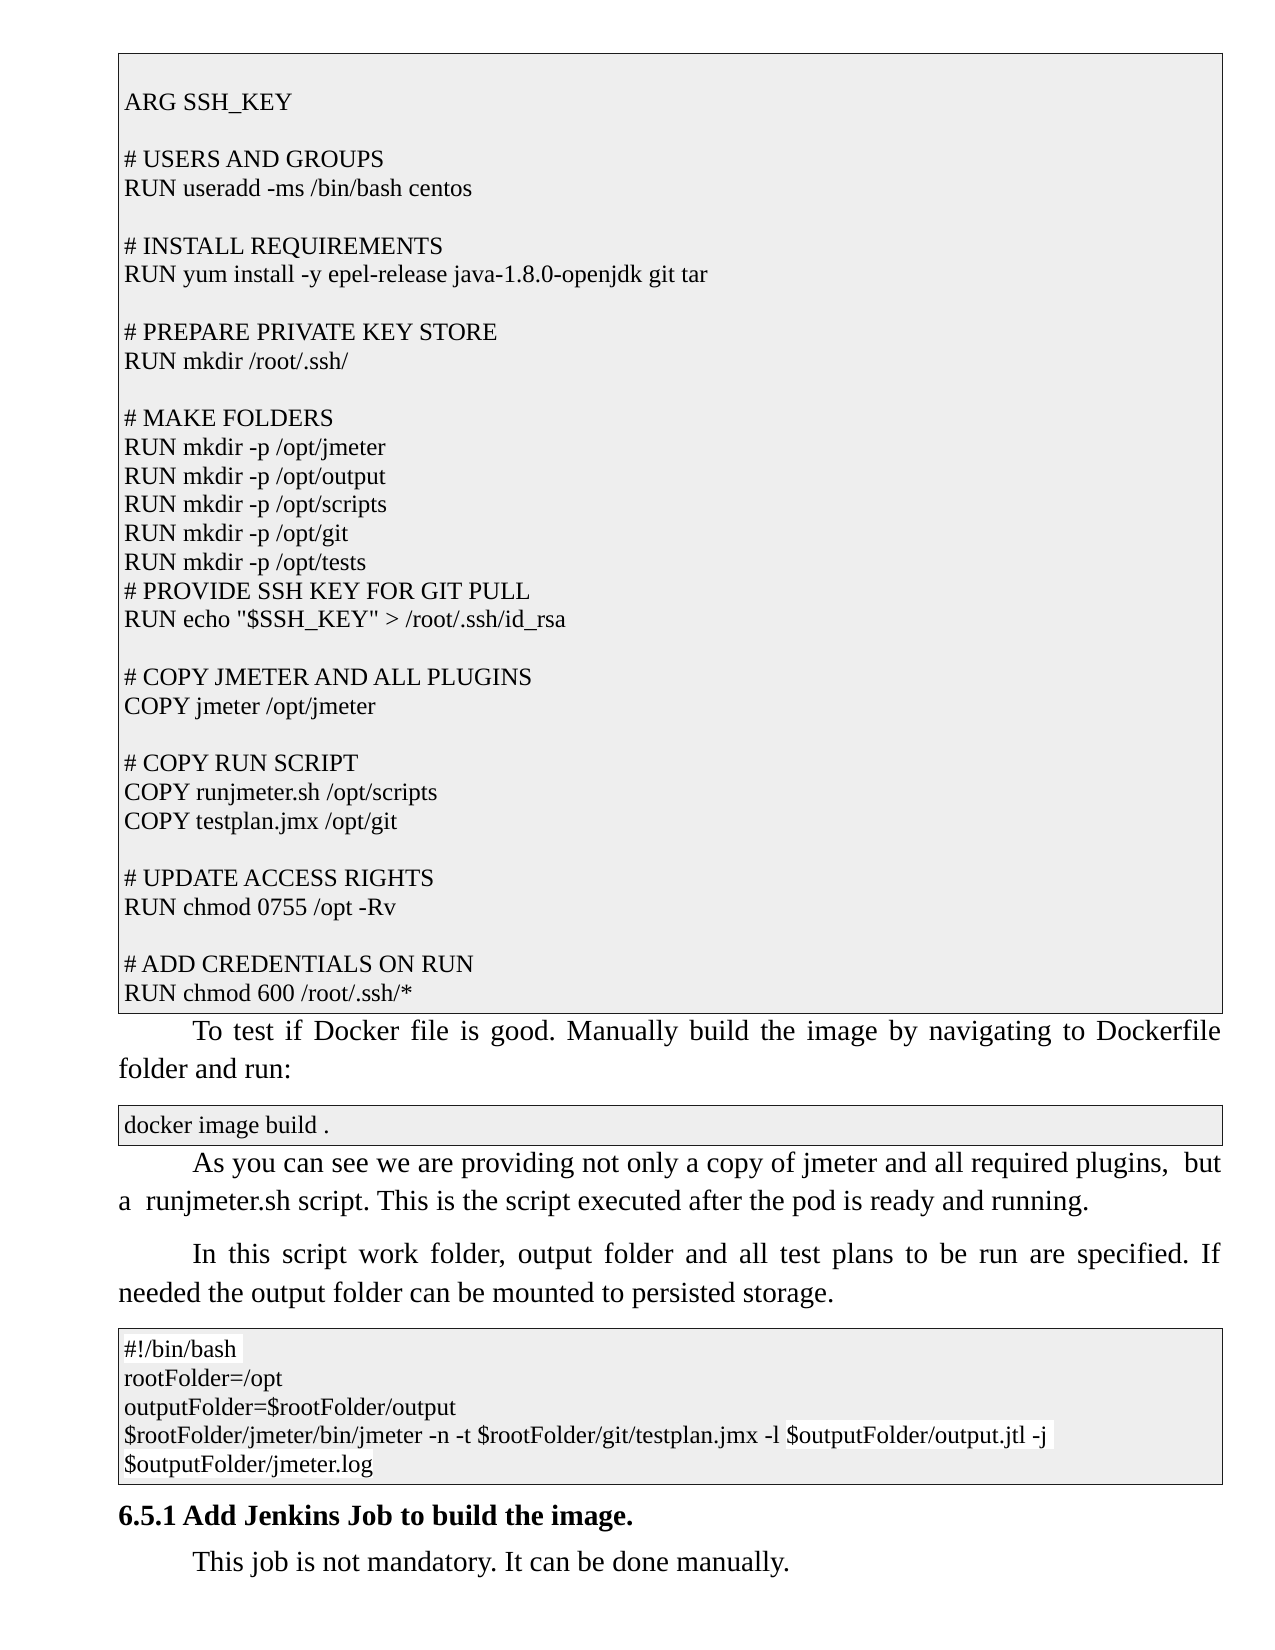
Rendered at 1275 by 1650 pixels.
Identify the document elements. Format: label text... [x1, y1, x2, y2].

text This job is not mandatory. It can be done manually. [118, 1544, 1222, 1578]
table_header docker image build . [119, 1106, 1222, 1145]
table_header #!/bin/bash rootFolder=/opt outputFolder=$rootFolder/output $rootFolder/jmeter/bin/jmeter -n -t $rootFolder/git/testplan.jmx -l $outputFolder/output.jtl -j $outputFolder/jmeter.log [119, 1329, 1222, 1484]
text In this script work folder, output folder and all test plans to be run are specified. If needed the output folder can be mounted to persisted storage. [118, 1237, 1222, 1309]
table_header ARG SSH_KEY # USERS AND GROUPS RUN useradd -ms /bin/bash centos # INSTALL REQUIREMENTS RUN yum install -y epel-release java-1.8.0-openjdk git tar # PREPARE PRIVATE KEY STORE RUN mkdir /root/.ssh/ # MAKE FOLDERS RUN mkdir -p /opt/jmeter RUN mkdir -p /opt/output RUN mkdir -p /opt/scripts RUN mkdir -p /opt/git RUN mkdir -p /opt/tests # PROVIDE SSH KEY FOR GIT PULL RUN echo "$SSH_KEY" > /root/.ssh/id_rsa # COPY JMETER AND ALL PLUGINS COPY jmeter /opt/jmeter # COPY RUN SCRIPT COPY runjmeter.sh /opt/scripts COPY testplan.jmx /opt/git # UPDATE ACCESS RIGHTS RUN chmod 0755 /opt -Rv # ADD CREDENTIALS ON RUN RUN chmod 600 /root/.ssh/* [119, 54, 1222, 1013]
text As you can see we are providing not only a copy of jmeter and all required plugins, but a runjmeter.sh script. This is the script executed after the pod is ready and running. [118, 1146, 1222, 1217]
text To test if Docker file is good. Manually build the image by navigating to Dockerfile folder and run: [118, 1014, 1222, 1085]
subtitle 6.5.1 Add Jenkins Job to build the image. [118, 1498, 1222, 1532]
